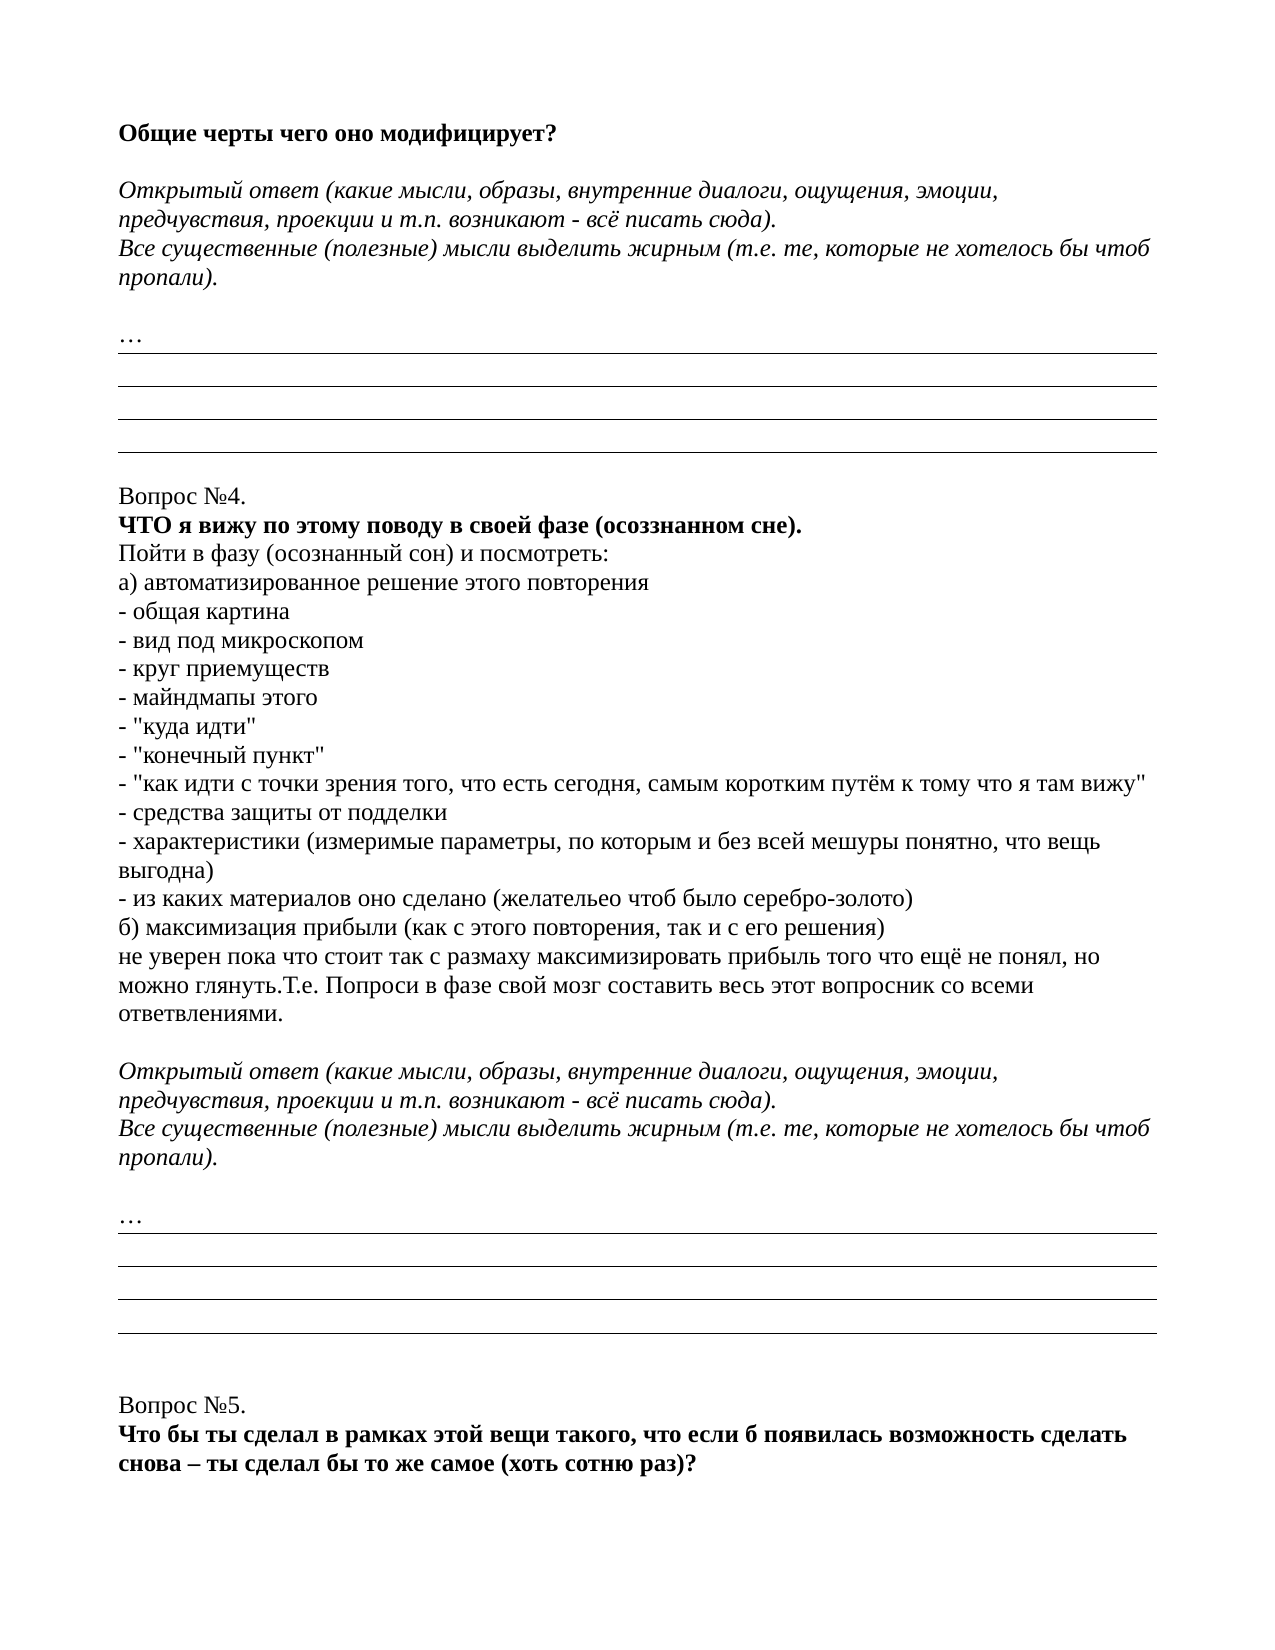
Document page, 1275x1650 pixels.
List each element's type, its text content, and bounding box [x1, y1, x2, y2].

text Все существенные (полезные) мысли выделить жирным (т.е. те, которые не хотелось бы чтоб пропали). [118, 1113, 1157, 1171]
text … [118, 319, 1157, 353]
text Вопрос №4. [118, 481, 1157, 510]
text Вопрос №5. [118, 1390, 1157, 1419]
text Общие черты чего оно модифицирует? [118, 118, 1157, 147]
text - из каких материалов оно сделано (желательео чтоб было серебро-золото) [118, 883, 1157, 912]
text … [118, 1200, 1157, 1233]
text - майндмапы этого [118, 682, 1157, 711]
text Пойти в фазу (осознанный сон) и посмотреть: [118, 538, 1157, 567]
text Открытый ответ (какие мысли, образы, внутренние диалоги, ощущения, эмоции, предчувствия, проекции и т.п. возникают - всё писать сюда). [118, 1056, 1157, 1113]
text не уверен пока что стоит так с размаху максимизировать прибыль того что ещё не понял, но можно глянуть.Т.е. Попроси в фазе свой мозг составить весь этот вопросник со всеми ответвлениями. [118, 941, 1157, 1027]
text - "куда идти" [118, 711, 1157, 740]
text - вид под микроскопом [118, 625, 1157, 653]
text б) максимизация прибыли (как с этого повторения, так и с его решения) [118, 912, 1157, 941]
text Все существенные (полезные) мысли выделить жирным (т.е. те, которые не хотелось бы чтоб пропали). [118, 233, 1157, 291]
text Что бы ты сделал в рамках этой вещи такого, что если б появилась возможность сделать снова – ты сделал бы то же самое (хоть сотню раз)? [118, 1419, 1157, 1476]
text Открытый ответ (какие мысли, образы, внутренние диалоги, ощущения, эмоции, предчувствия, проекции и т.п. возникают - всё писать сюда). [118, 176, 1157, 233]
text - средства защиты от подделки [118, 797, 1157, 826]
text а) автоматизированное решение этого повторения [118, 567, 1157, 596]
text - характеристики (измеримые параметры, по которым и без всей мешуры понятно, что вещь выгодна) [118, 826, 1157, 883]
text - круг приемуществ [118, 653, 1157, 682]
text - "как идти с точки зрения того, что есть сегодня, самым коротким путём к тому что я там вижу" [118, 768, 1157, 797]
text - "конечный пункт" [118, 740, 1157, 768]
text ЧТО я вижу по этому поводу в своей фазе (осоззнанном сне). [118, 510, 1157, 538]
text - общая картина [118, 596, 1157, 625]
